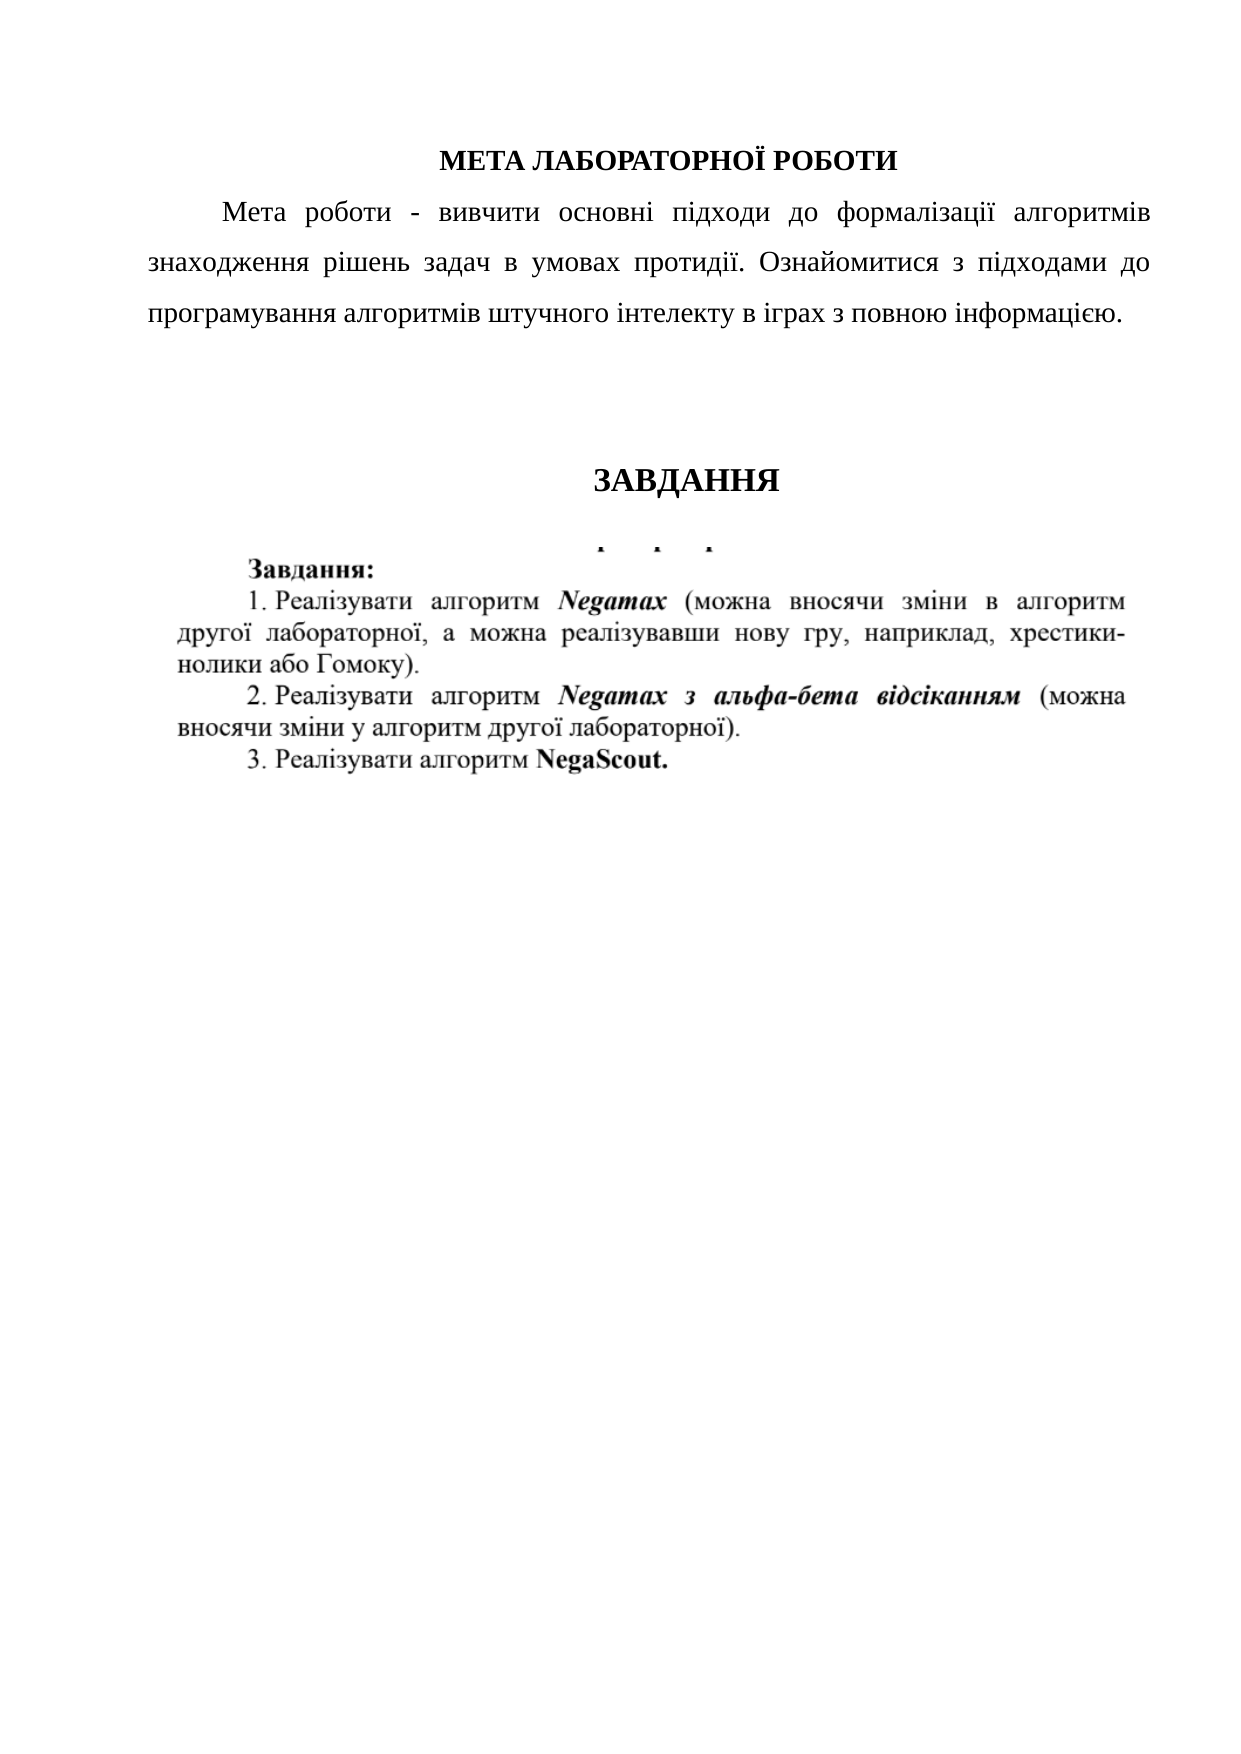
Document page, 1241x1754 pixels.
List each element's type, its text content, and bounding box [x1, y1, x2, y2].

text Мета роботи - вивчити основні підходи до формалізації алгоритмів знаходження рішень задач в умовах протидії. Ознайомитися з підходами до програмування алгоритмів штучного інтелекту в іграх з повною інформацією. [148, 194, 1152, 328]
text ЗАВДАННЯ [148, 460, 1152, 498]
picture [147, 547, 1152, 796]
subtitle Мета лабораторної роботи [148, 143, 1152, 177]
